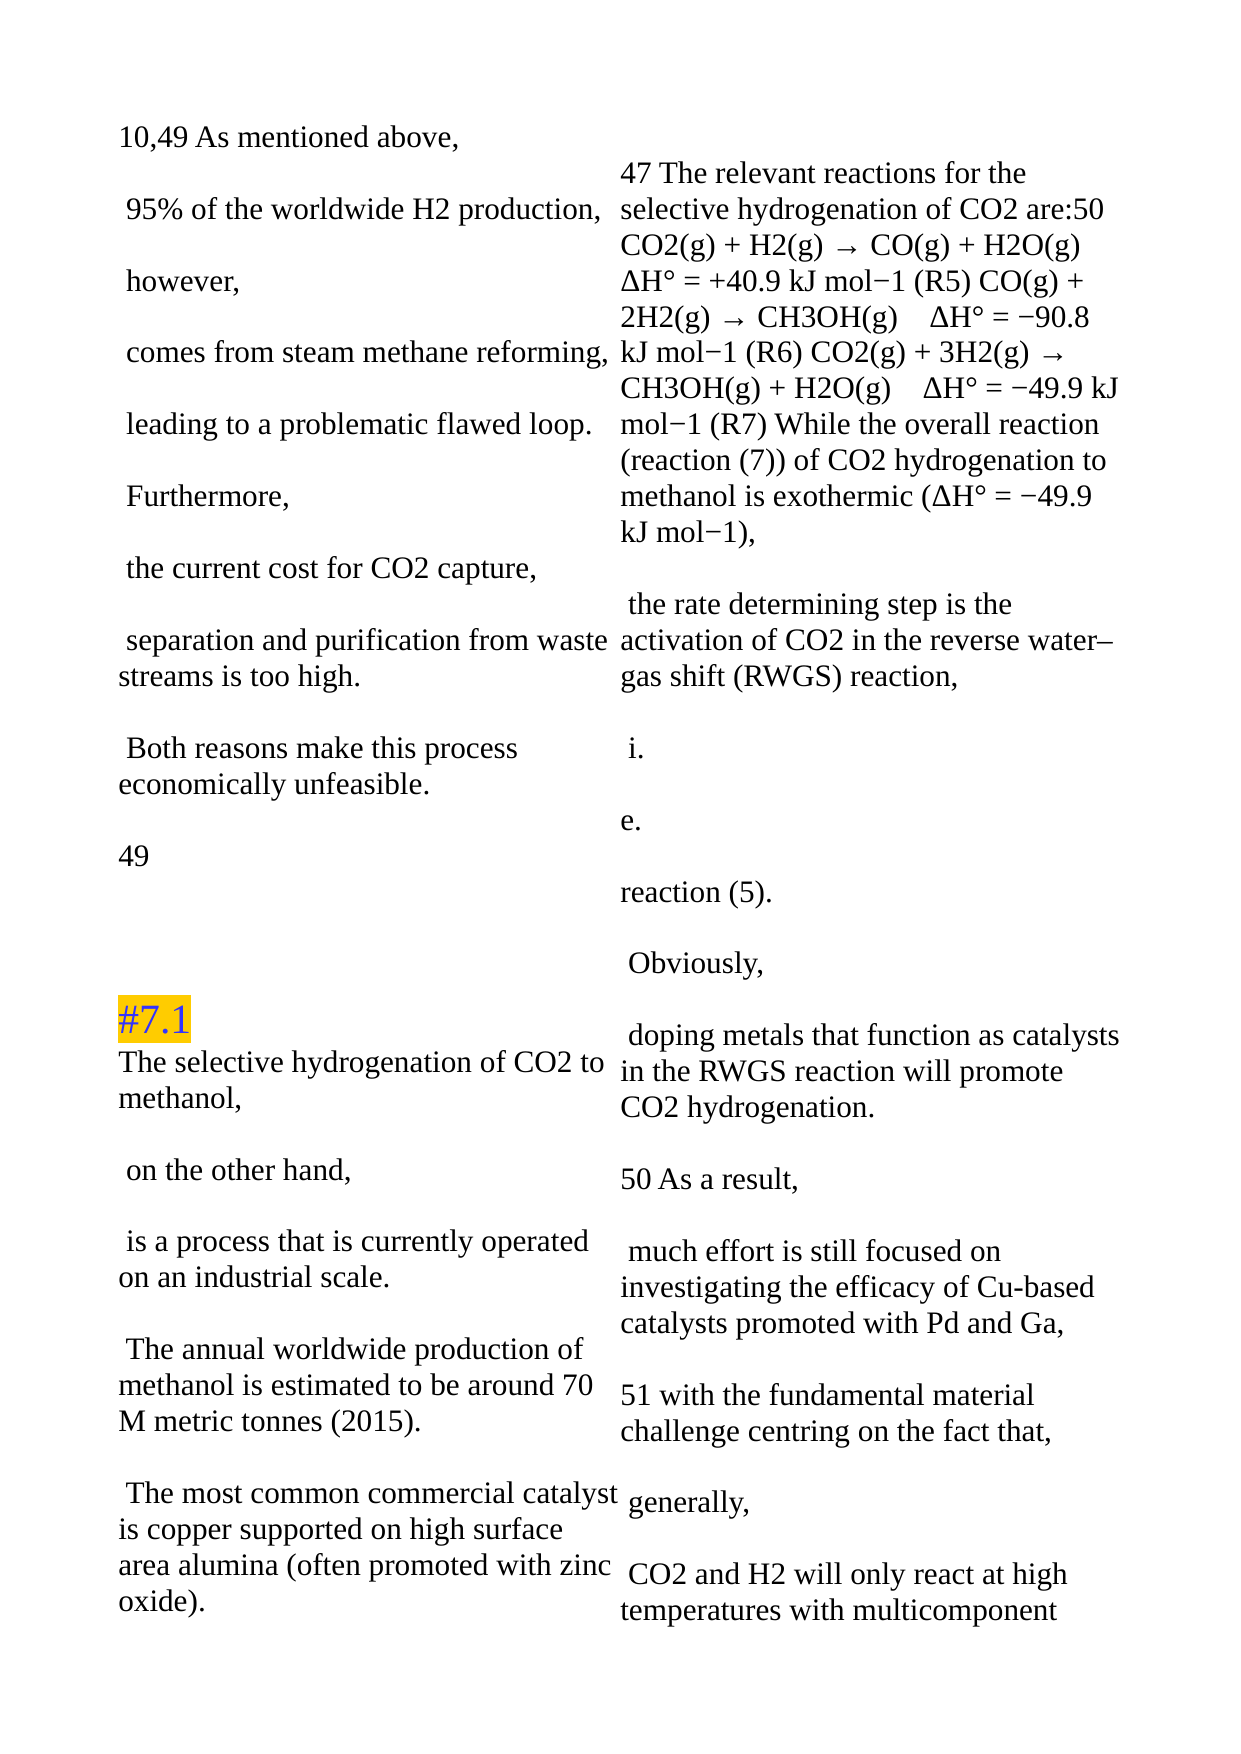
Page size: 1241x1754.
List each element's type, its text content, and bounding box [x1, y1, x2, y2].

text Obviously, [620, 945, 1122, 981]
text reaction (5). [620, 873, 1122, 909]
text comes from steam methane reforming, [118, 334, 620, 370]
text the rate determining step is the activation of CO2 in the reverse water–gas shift (RWGS) reaction, [620, 585, 1122, 693]
text on the other hand, [118, 1151, 620, 1187]
text 10,49 As mentioned above, [118, 118, 620, 154]
text The annual worldwide production of methanol is estimated to be around 70 M metric tonnes (2015). [118, 1330, 620, 1438]
text 51 with the fundamental material challenge centring on the fact that, [620, 1376, 1122, 1448]
text e. [620, 801, 1122, 837]
text i. [620, 729, 1122, 765]
text Furthermore, [118, 477, 620, 513]
text the current cost for CO2 capture, [118, 549, 620, 585]
text however, [118, 262, 620, 298]
text separation and purification from waste streams is too high. [118, 621, 620, 693]
text much effort is still focused on investigating the efficacy of Cu-based catalysts promoted with Pd and Ga, [620, 1232, 1122, 1340]
text The most common commercial catalyst is copper supported on high surface area alumina (often promoted with zinc oxide). [118, 1474, 620, 1618]
text The selective hydrogenation of CO2 to methanol, [118, 1043, 620, 1115]
text doping metals that function as catalysts in the RWGS reaction will promote CO2 hydrogenation. [620, 1017, 1122, 1124]
text leading to a problematic flawed loop. [118, 406, 620, 442]
text 49 [118, 837, 620, 873]
text generally, [620, 1484, 1122, 1520]
text 95% of the worldwide H2 production, [118, 190, 620, 226]
text CO2 and H2 will only react at high temperatures with multicomponent [620, 1556, 1122, 1627]
text 50 As a result, [620, 1160, 1122, 1196]
text 47 The relevant reactions for the selective hydrogenation of CO2 are:50 CO2(g) + H2(g) → CO(g) + H2O(g) ΔH° = +40.9 kJ mol−1 (R5) CO(g) + 2H2(g) → CH3OH(g) ΔH° = −90.8 kJ mol−1 (R6) CO2(g) + 3H2(g) → CH3OH(g) + H2O(g) ΔH° = −49.9 kJ mol−1 (R7) While the overall reaction (reaction (7)) of CO2 hydrogenation to methanol is exothermic (ΔH° = −49.9 kJ mol−1), [620, 154, 1122, 549]
text is a process that is currently operated on an industrial scale. [118, 1223, 620, 1294]
text Both reasons make this process economically unfeasible. [118, 729, 620, 801]
text #7.1 [118, 995, 620, 1043]
